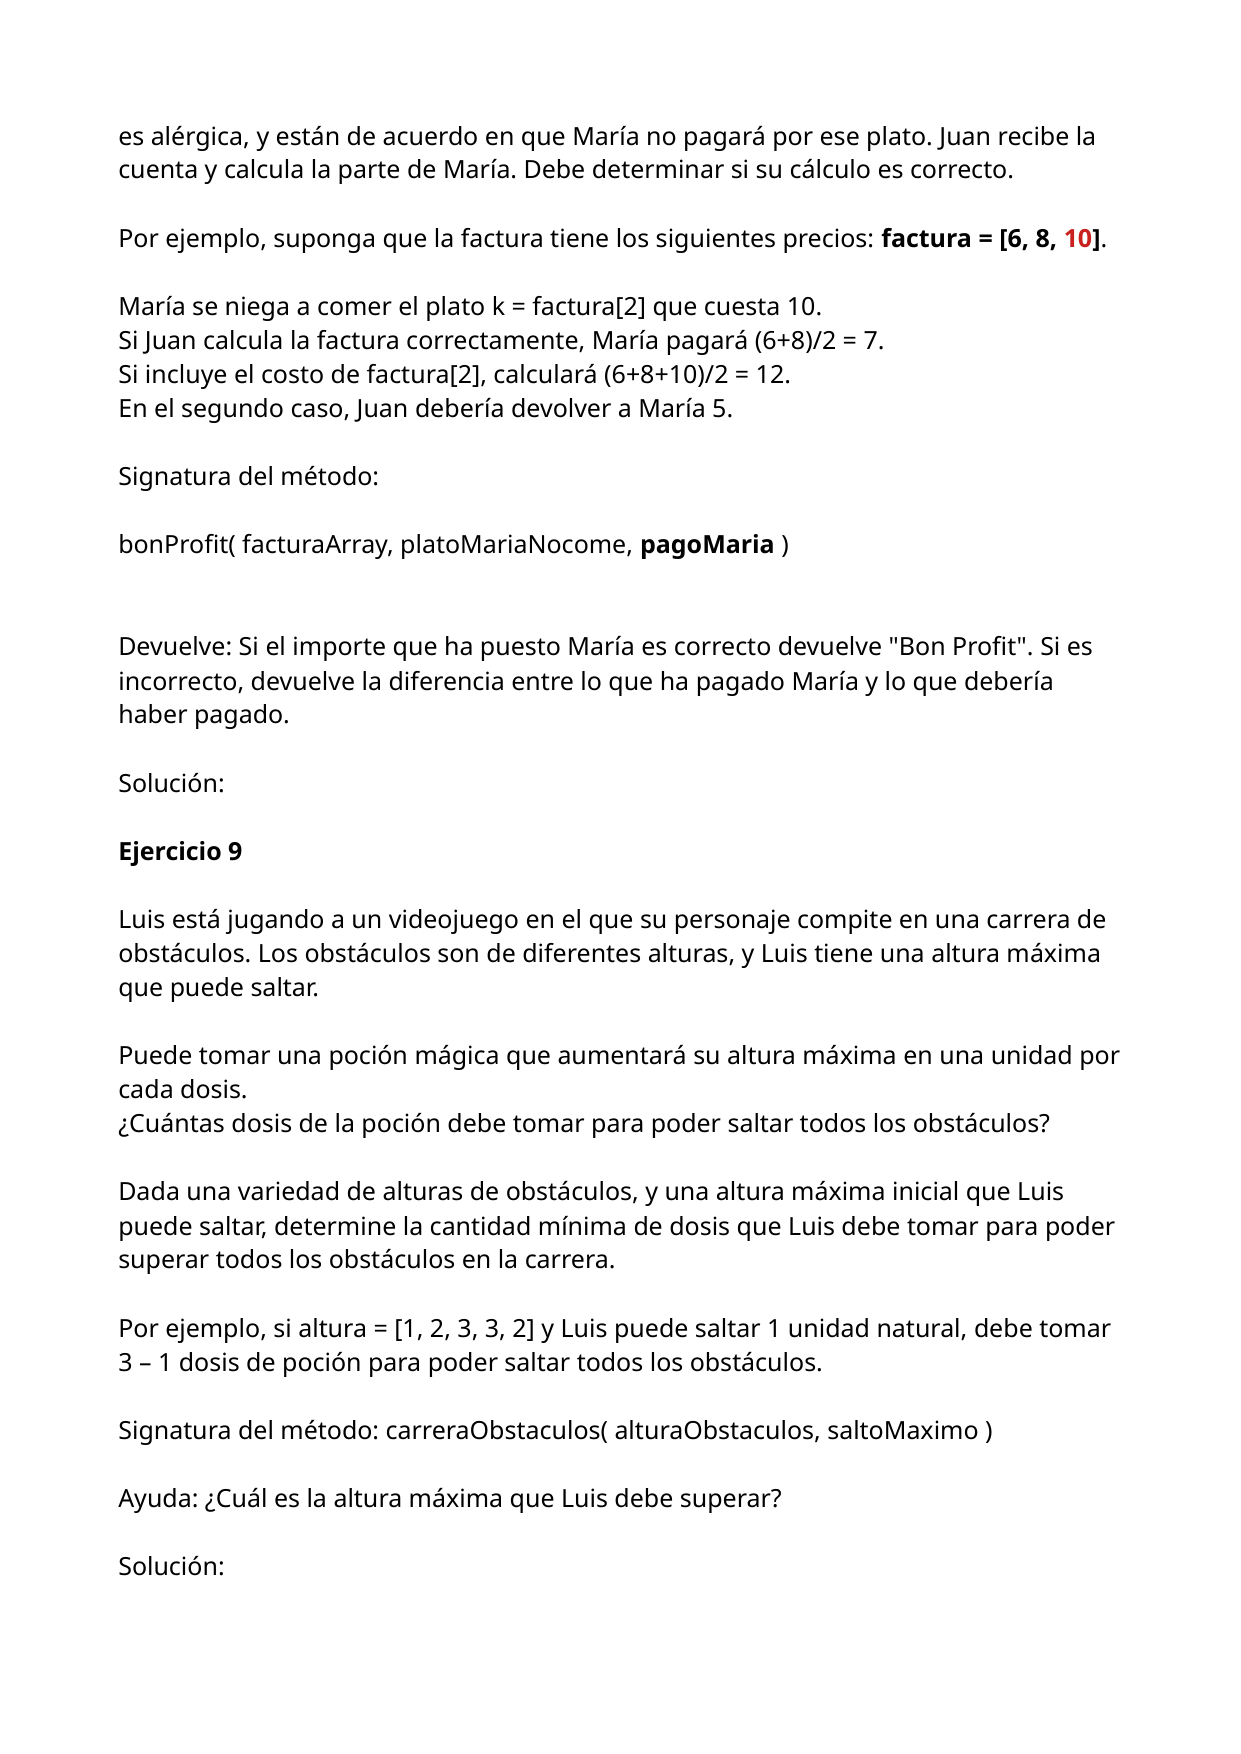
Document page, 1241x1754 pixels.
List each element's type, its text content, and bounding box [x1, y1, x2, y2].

text Solución: [118, 1549, 1122, 1583]
text Luis está jugando a un videojuego en el que su personaje compite en una carrera de obstáculos. Los obstáculos son de diferentes alturas, y Luis tiene una altura máxima que puede saltar. [118, 902, 1122, 1004]
text Devuelve: Si el importe que ha puesto María es correcto devuelve "Bon Profit". Si es incorrecto, devuelve la diferencia entre lo que ha pagado María y lo que debería haber pagado. [118, 629, 1122, 731]
text En el segundo caso, Juan debería devolver a María 5. [118, 391, 1122, 425]
text Signatura del método: [118, 459, 1122, 493]
text Por ejemplo, suponga que la factura tiene los siguientes precios: factura = [6, 8, 10]. [118, 220, 1122, 254]
text Solución: [118, 765, 1122, 799]
text bonProfit( facturaArray, platoMariaNocome, pagoMaria ) [118, 527, 1122, 561]
text ¿Cuántas dosis de la poción debe tomar para poder saltar todos los obstáculos? [118, 1106, 1122, 1140]
text Si Juan calcula la factura correctamente, María pagará (6+8)/2 = 7. [118, 322, 1122, 357]
text es alérgica, y están de acuerdo en que María no pagará por ese plato. Juan recibe la cuenta y calcula la parte de María. Debe determinar si su cálculo es correcto. [118, 118, 1122, 186]
text Dada una variedad de alturas de obstáculos, y una altura máxima inicial que Luis puede saltar, determine la cantidad mínima de dosis que Luis debe tomar para poder superar todos los obstáculos en la carrera. [118, 1174, 1122, 1276]
text Puede tomar una poción mágica que aumentará su altura máxima en una unidad por cada dosis. [118, 1038, 1122, 1106]
text Ejercicio 9 [118, 833, 1122, 867]
text Ayuda: ¿Cuál es la altura máxima que Luis debe superar? [118, 1481, 1122, 1515]
text María se niega a comer el plato k = factura[2] que cuesta 10. [118, 288, 1122, 322]
text Signatura del método: carreraObstaculos( alturaObstaculos, saltoMaximo ) [118, 1412, 1122, 1447]
text Si incluye el costo de factura[2], calculará (6+8+10)/2 = 12. [118, 357, 1122, 391]
text Por ejemplo, si altura = [1, 2, 3, 3, 2] y Luis puede saltar 1 unidad natural, debe tomar 3 – 1 dosis de poción para poder saltar todos los obstáculos. [118, 1310, 1122, 1378]
